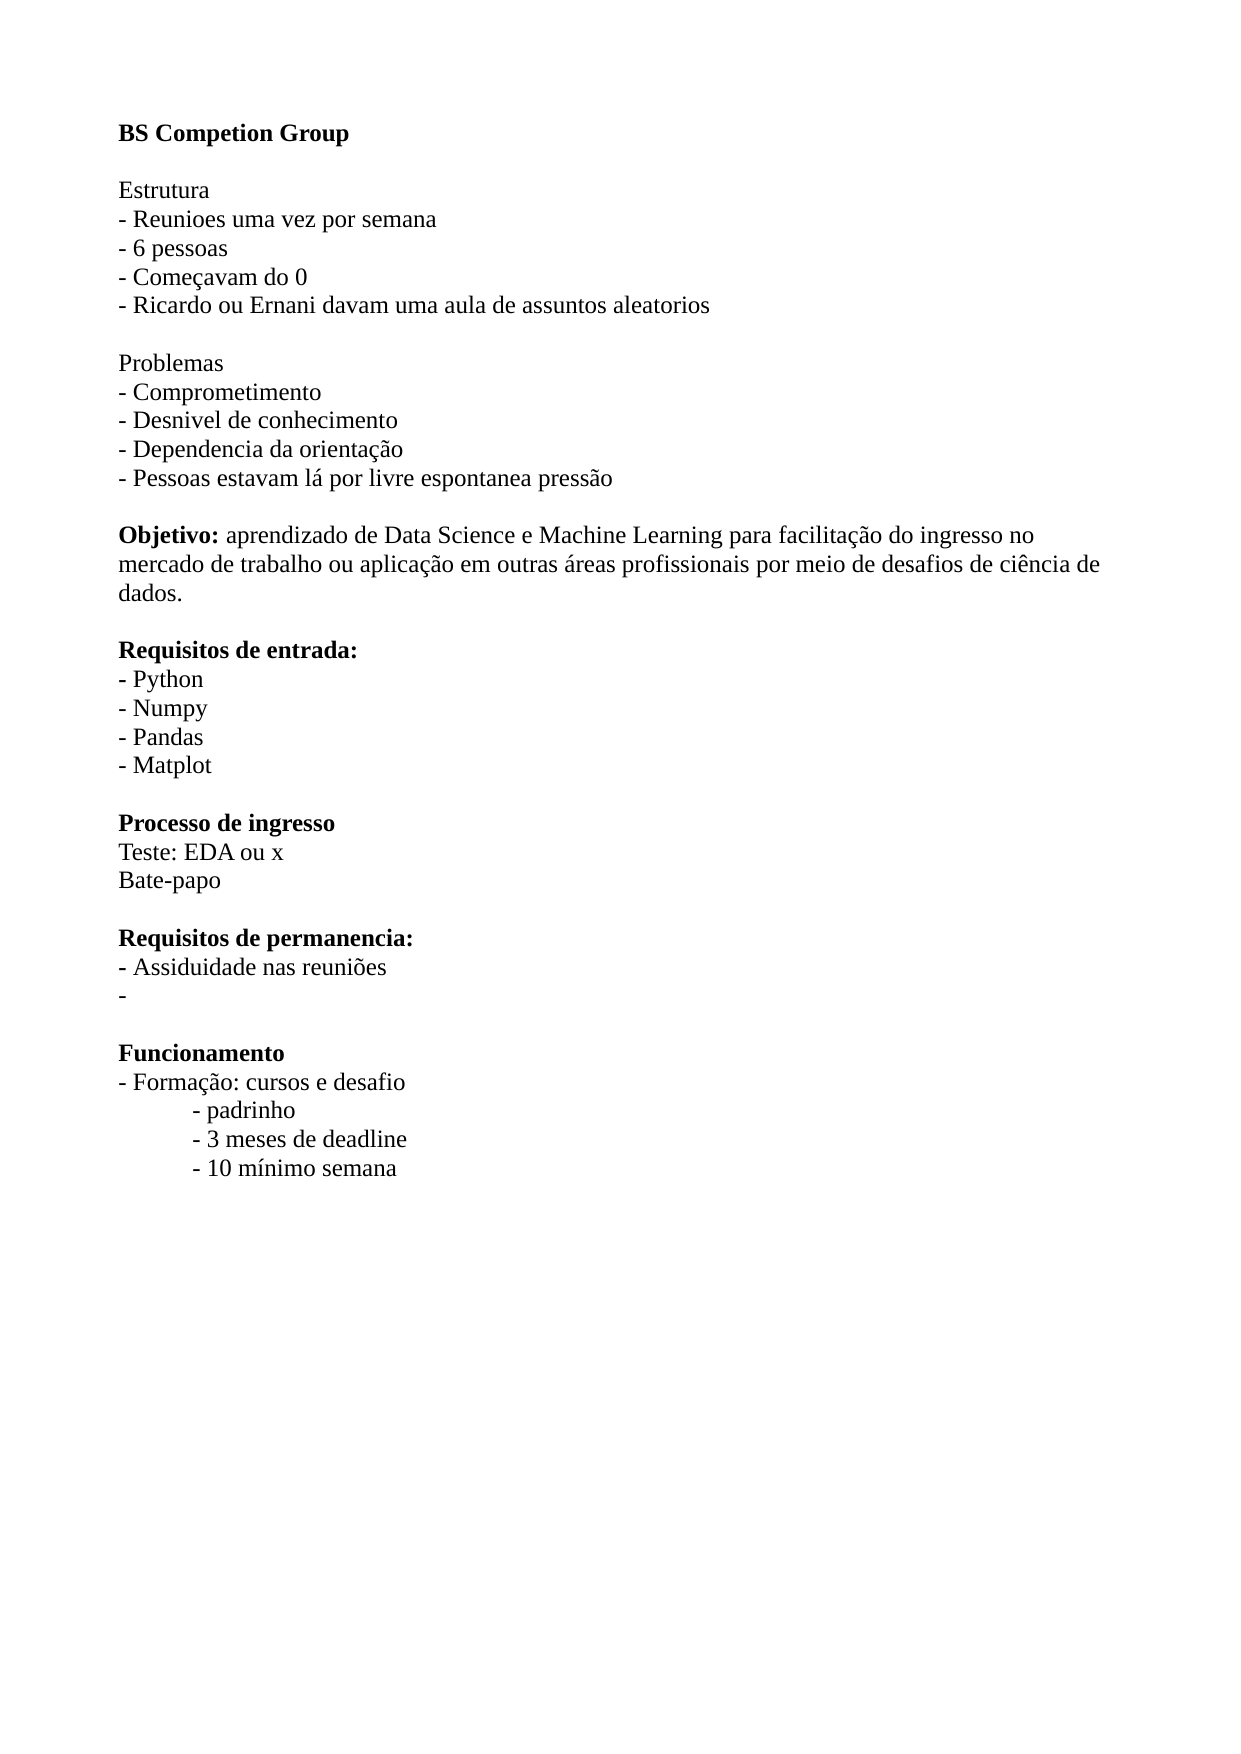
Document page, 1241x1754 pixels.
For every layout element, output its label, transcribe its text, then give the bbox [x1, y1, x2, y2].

text Bate-papo [118, 866, 1122, 894]
text - Reunioes uma vez por semana [118, 204, 1122, 233]
text - Matplot [118, 751, 1122, 779]
text Estrutura [118, 176, 1122, 204]
text Objetivo: aprendizado de Data Science e Machine Learning para facilitação do ingresso no mercado de trabalho ou aplicação em outras áreas profissionais por meio de desafios de ciência de dados. [118, 521, 1122, 607]
text - 10 mínimo semana [118, 1153, 1122, 1182]
text - [118, 981, 1122, 1009]
text - padrinho [118, 1096, 1122, 1124]
text Problemas [118, 348, 1122, 377]
text - 6 pessoas [118, 233, 1122, 262]
text - 3 meses de deadline [118, 1124, 1122, 1153]
text Processo de ingresso [118, 808, 1122, 837]
text - Dependencia da orientação [118, 434, 1122, 463]
text - Numpy [118, 693, 1122, 722]
text - Formação: cursos e desafio [118, 1067, 1122, 1096]
text - Começavam do 0 [118, 262, 1122, 291]
text - Assiduidade nas reuniões [118, 952, 1122, 981]
text Teste: EDA ou x [118, 837, 1122, 866]
text - Pessoas estavam lá por livre espontanea pressão [118, 463, 1122, 492]
text Requisitos de entrada: [118, 636, 1122, 664]
text Funcionamento [118, 1038, 1122, 1067]
text - Python [118, 664, 1122, 693]
text - Pandas [118, 722, 1122, 751]
text BS Competion Group [118, 118, 1122, 147]
text Requisitos de permanencia: [118, 923, 1122, 952]
text - Comprometimento [118, 377, 1122, 406]
text - Desnivel de conhecimento [118, 406, 1122, 434]
text - Ricardo ou Ernani davam uma aula de assuntos aleatorios [118, 291, 1122, 319]
